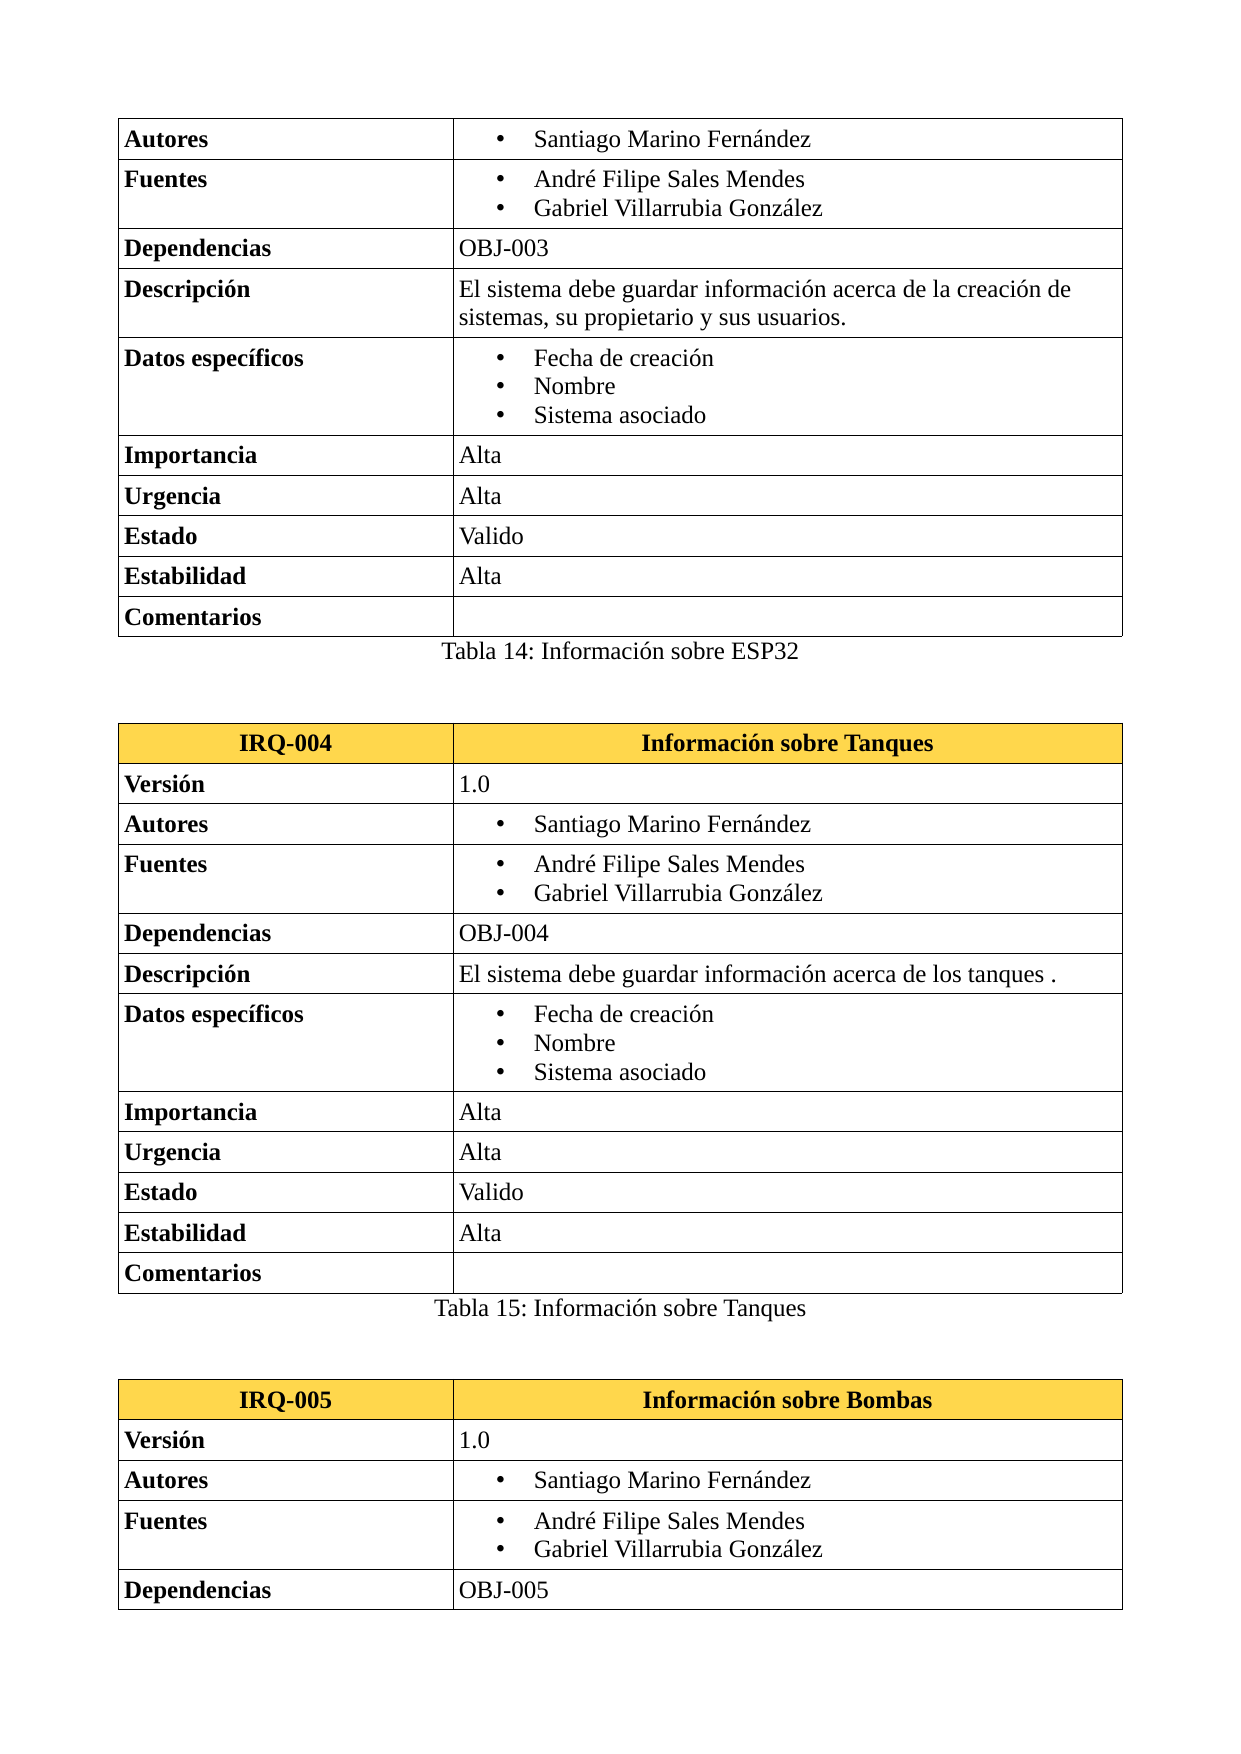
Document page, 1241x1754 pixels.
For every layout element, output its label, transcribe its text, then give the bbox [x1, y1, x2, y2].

table_cell El sistema debe guardar información acerca de la creación de sistemas, su propietario y sus usuarios. [454, 269, 1122, 337]
table_cell OBJ-005 [454, 1570, 1122, 1609]
table_cell Alta [454, 476, 1122, 515]
table_cell Autores [119, 119, 453, 158]
table_cell Santiago Marino Fernández [454, 804, 1122, 843]
table_cell Descripción [119, 954, 453, 993]
table_cell Autores [119, 804, 453, 843]
table_cell Datos específicos [119, 338, 453, 435]
table_cell André Filipe Sales Mendes Gabriel Villarrubia González [454, 845, 1122, 913]
table_header Información sobre Bombas [454, 1380, 1122, 1419]
table_cell Alta [454, 557, 1122, 596]
table_cell OBJ-004 [454, 914, 1122, 953]
table_cell Fuentes [119, 845, 453, 913]
table_cell Fuentes [119, 1501, 453, 1569]
table_cell Datos específicos [119, 994, 453, 1091]
table_cell Estabilidad [119, 1213, 453, 1252]
table_cell André Filipe Sales Mendes Gabriel Villarrubia González [454, 1501, 1122, 1569]
table_cell Valido [454, 1173, 1122, 1212]
table_cell 1.0 [454, 764, 1122, 803]
table_cell Urgencia [119, 476, 453, 515]
table_cell Fuentes [119, 160, 453, 227]
table_cell El sistema debe guardar información acerca de los tanques . [454, 954, 1122, 993]
text Tabla 15: Información sobre Tanques [118, 1294, 1122, 1321]
table_cell 1.0 [454, 1420, 1122, 1459]
table_cell Alta [454, 1092, 1122, 1131]
table_cell André Filipe Sales Mendes Gabriel Villarrubia González [454, 160, 1122, 227]
table_cell Estado [119, 516, 453, 556]
table_cell OBJ-003 [454, 229, 1122, 268]
table_cell Santiago Marino Fernández [454, 1461, 1122, 1500]
table_cell Dependencias [119, 914, 453, 953]
table_cell Valido [454, 516, 1122, 556]
table_cell Versión [119, 1420, 453, 1459]
table_cell Importancia [119, 436, 453, 475]
table_cell Dependencias [119, 1570, 453, 1609]
table_cell Fecha de creación Nombre Sistema asociado [454, 338, 1122, 435]
table_cell Comentarios [119, 597, 453, 636]
table_header IRQ-005 [119, 1380, 453, 1419]
table_cell Estado [119, 1173, 453, 1212]
table_cell Descripción [119, 269, 453, 337]
table_cell Urgencia [119, 1132, 453, 1172]
table_header IRQ-004 [119, 724, 453, 763]
table_cell Dependencias [119, 229, 453, 268]
table_cell Versión [119, 764, 453, 803]
table_cell [454, 597, 1122, 636]
table_cell Fecha de creación Nombre Sistema asociado [454, 994, 1122, 1091]
table_cell Santiago Marino Fernández [454, 119, 1122, 158]
table_cell Alta [454, 1213, 1122, 1252]
table_cell Comentarios [119, 1253, 453, 1293]
table_cell Alta [454, 1132, 1122, 1172]
table_cell [454, 1253, 1122, 1293]
text Tabla 14: Información sobre ESP32 [118, 637, 1122, 665]
table_header Información sobre Tanques [454, 724, 1122, 763]
table_cell Autores [119, 1461, 453, 1500]
table_cell Estabilidad [119, 557, 453, 596]
table_cell Alta [454, 436, 1122, 475]
table_cell Importancia [119, 1092, 453, 1131]
